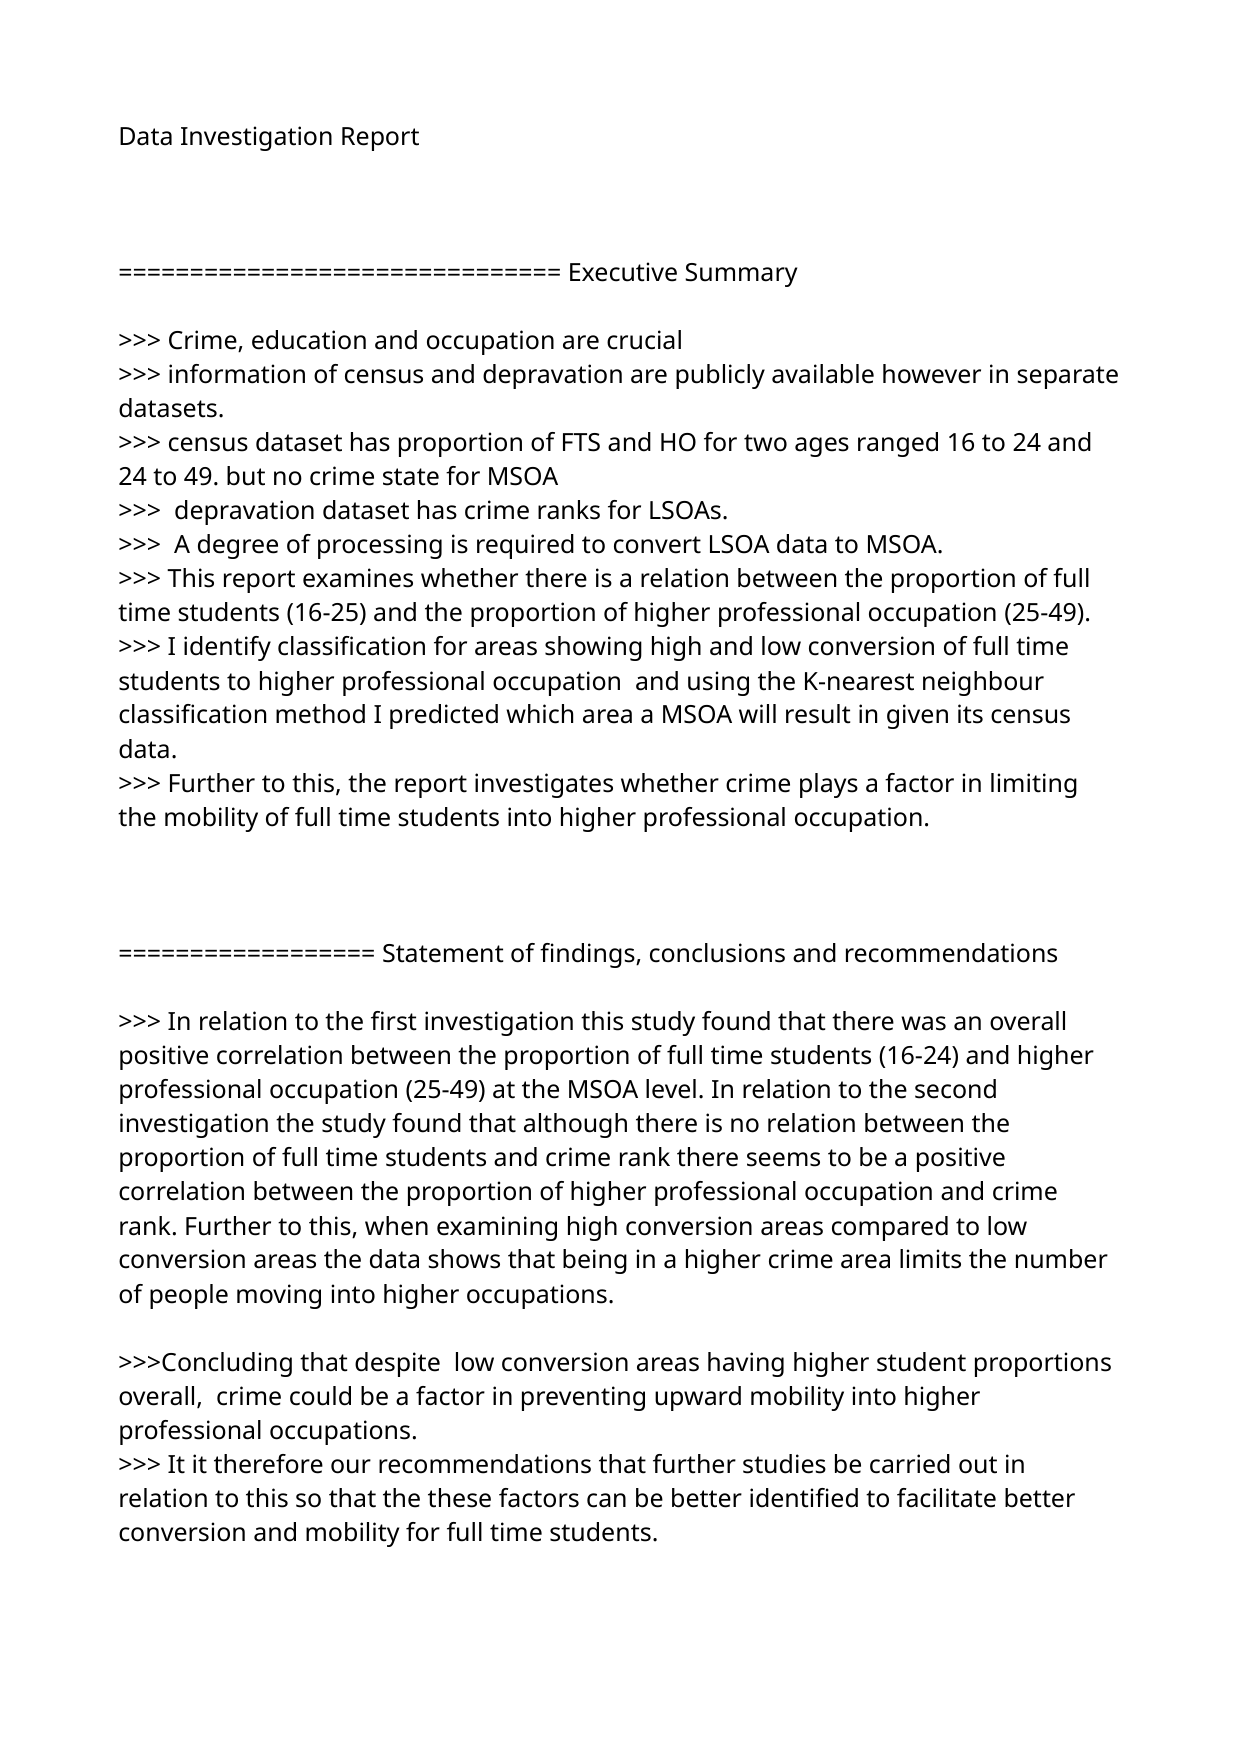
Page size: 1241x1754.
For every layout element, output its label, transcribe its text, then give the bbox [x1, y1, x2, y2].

text >>> This report examines whether there is a relation between the proportion of full time students (16-25) and the proportion of higher professional occupation (25-49). [118, 561, 1122, 629]
text >>> A degree of processing is required to convert LSOA data to MSOA. [118, 527, 1122, 561]
text >>> census dataset has proportion of FTS and HO for two ages ranged 16 to 24 and 24 to 49. but no crime state for MSOA [118, 425, 1122, 493]
text >>> information of census and depravation are publicly available however in separate datasets. [118, 357, 1122, 425]
text Data Investigation Report [118, 118, 1122, 152]
text >>> Crime, education and occupation are crucial [118, 322, 1122, 357]
text >>> It it therefore our recommendations that further studies be carried out in relation to this so that the these factors can be better identified to facilitate better conversion and mobility for full time students. [118, 1447, 1122, 1549]
text ================== Statement of findings, conclusions and recommendations [118, 936, 1122, 970]
text =============================== Executive Summary [118, 254, 1122, 288]
text >>> In relation to the first investigation this study found that there was an overall positive correlation between the proportion of full time students (16-24) and higher professional occupation (25-49) at the MSOA level. In relation to the second investigation the study found that although there is no relation between the proportion of full time students and crime rank there seems to be a positive correlation between the proportion of higher professional occupation and crime rank. Further to this, when examining high conversion areas compared to low conversion areas the data shows that being in a higher crime area limits the number of people moving into higher occupations. [118, 1004, 1122, 1310]
text >>> depravation dataset has crime ranks for LSOAs. [118, 493, 1122, 527]
text >>>Concluding that despite low conversion areas having higher student proportions overall, crime could be a factor in preventing upward mobility into higher professional occupations. [118, 1344, 1122, 1447]
text >>> Further to this, the report investigates whether crime plays a factor in limiting the mobility of full time students into higher professional occupation. [118, 765, 1122, 833]
text >>> I identify classification for areas showing high and low conversion of full time students to higher professional occupation and using the K-nearest neighbour classification method I predicted which area a MSOA will result in given its census data. [118, 629, 1122, 765]
